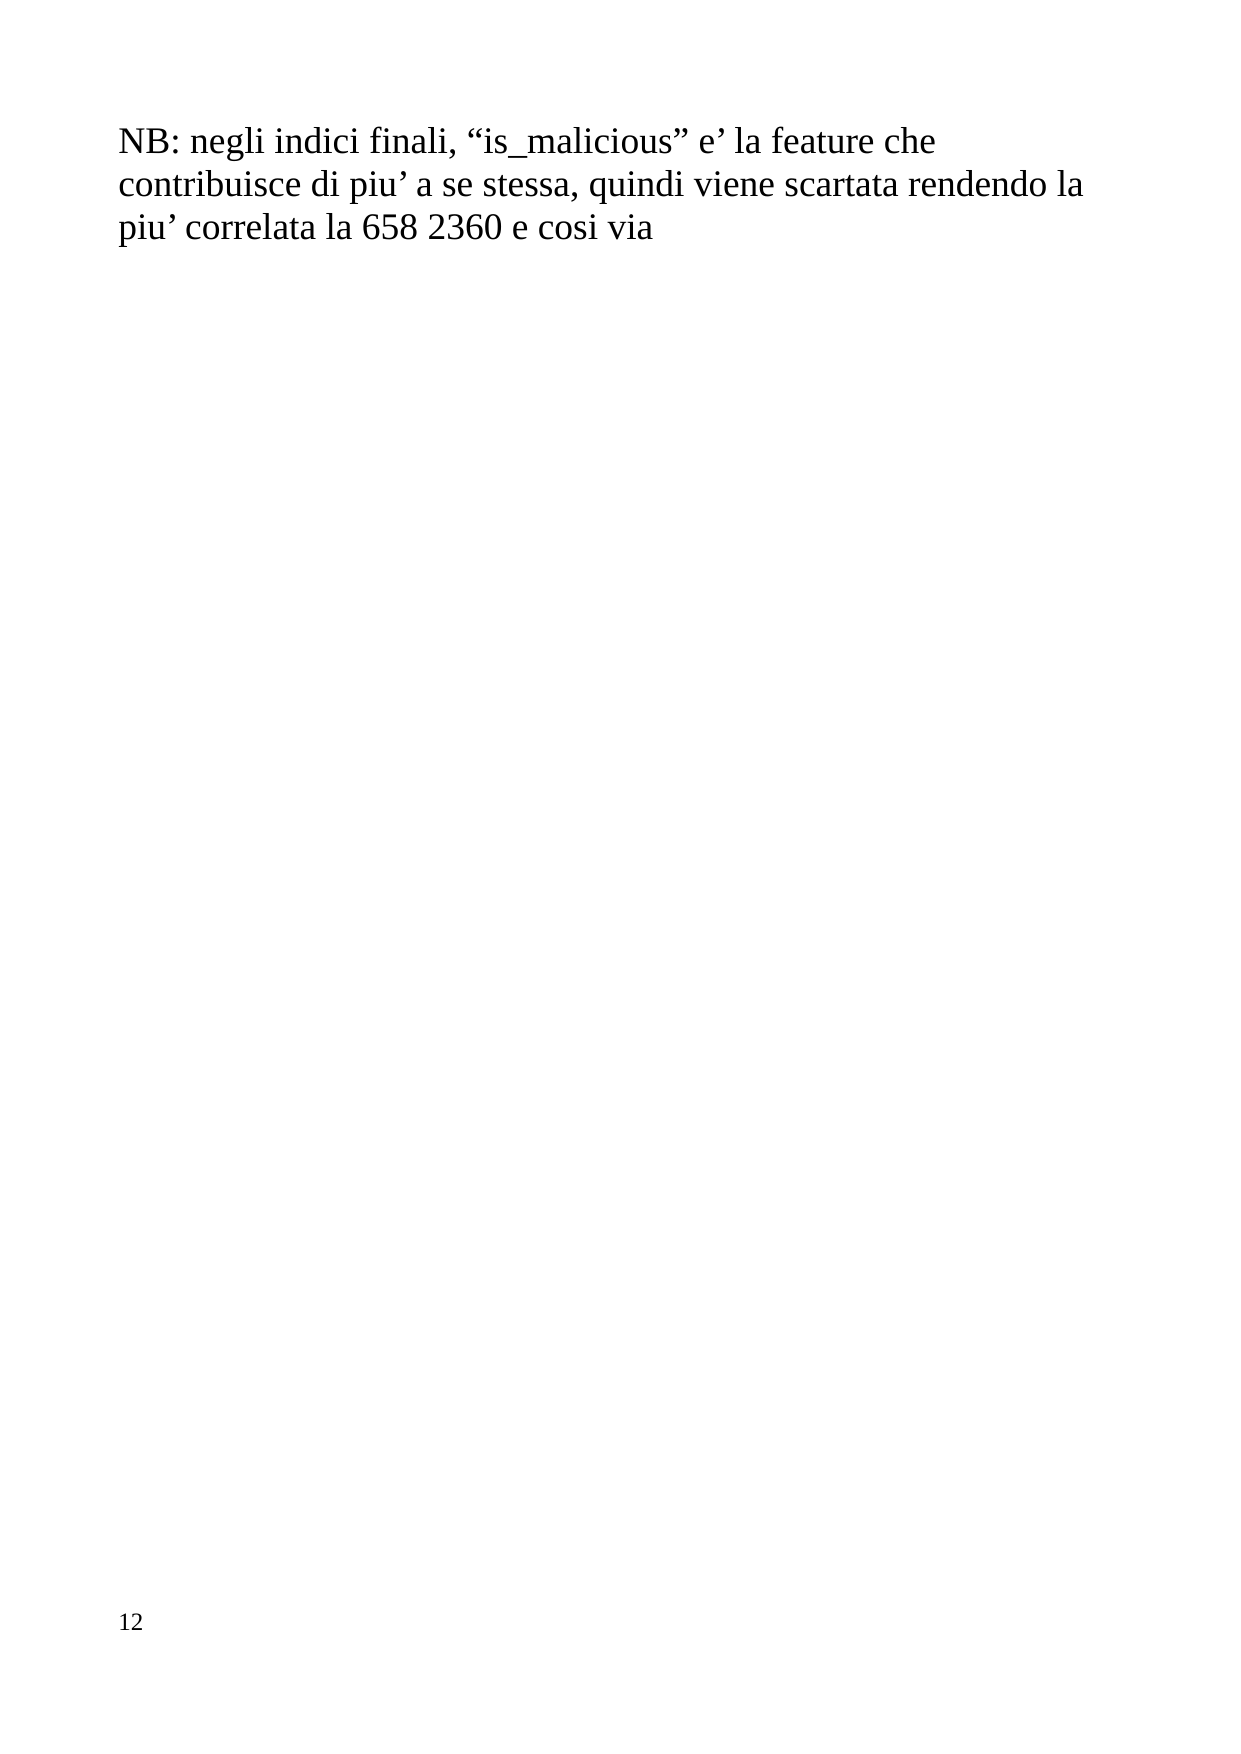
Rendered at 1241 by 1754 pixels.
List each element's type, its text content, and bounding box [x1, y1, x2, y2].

text NB: negli indici finali, “is_malicious” e’ la feature che contribuisce di piu’ a se stessa, quindi viene scartata rendendo la piu’ correlata la 658 2360 e cosi via [118, 118, 1122, 247]
